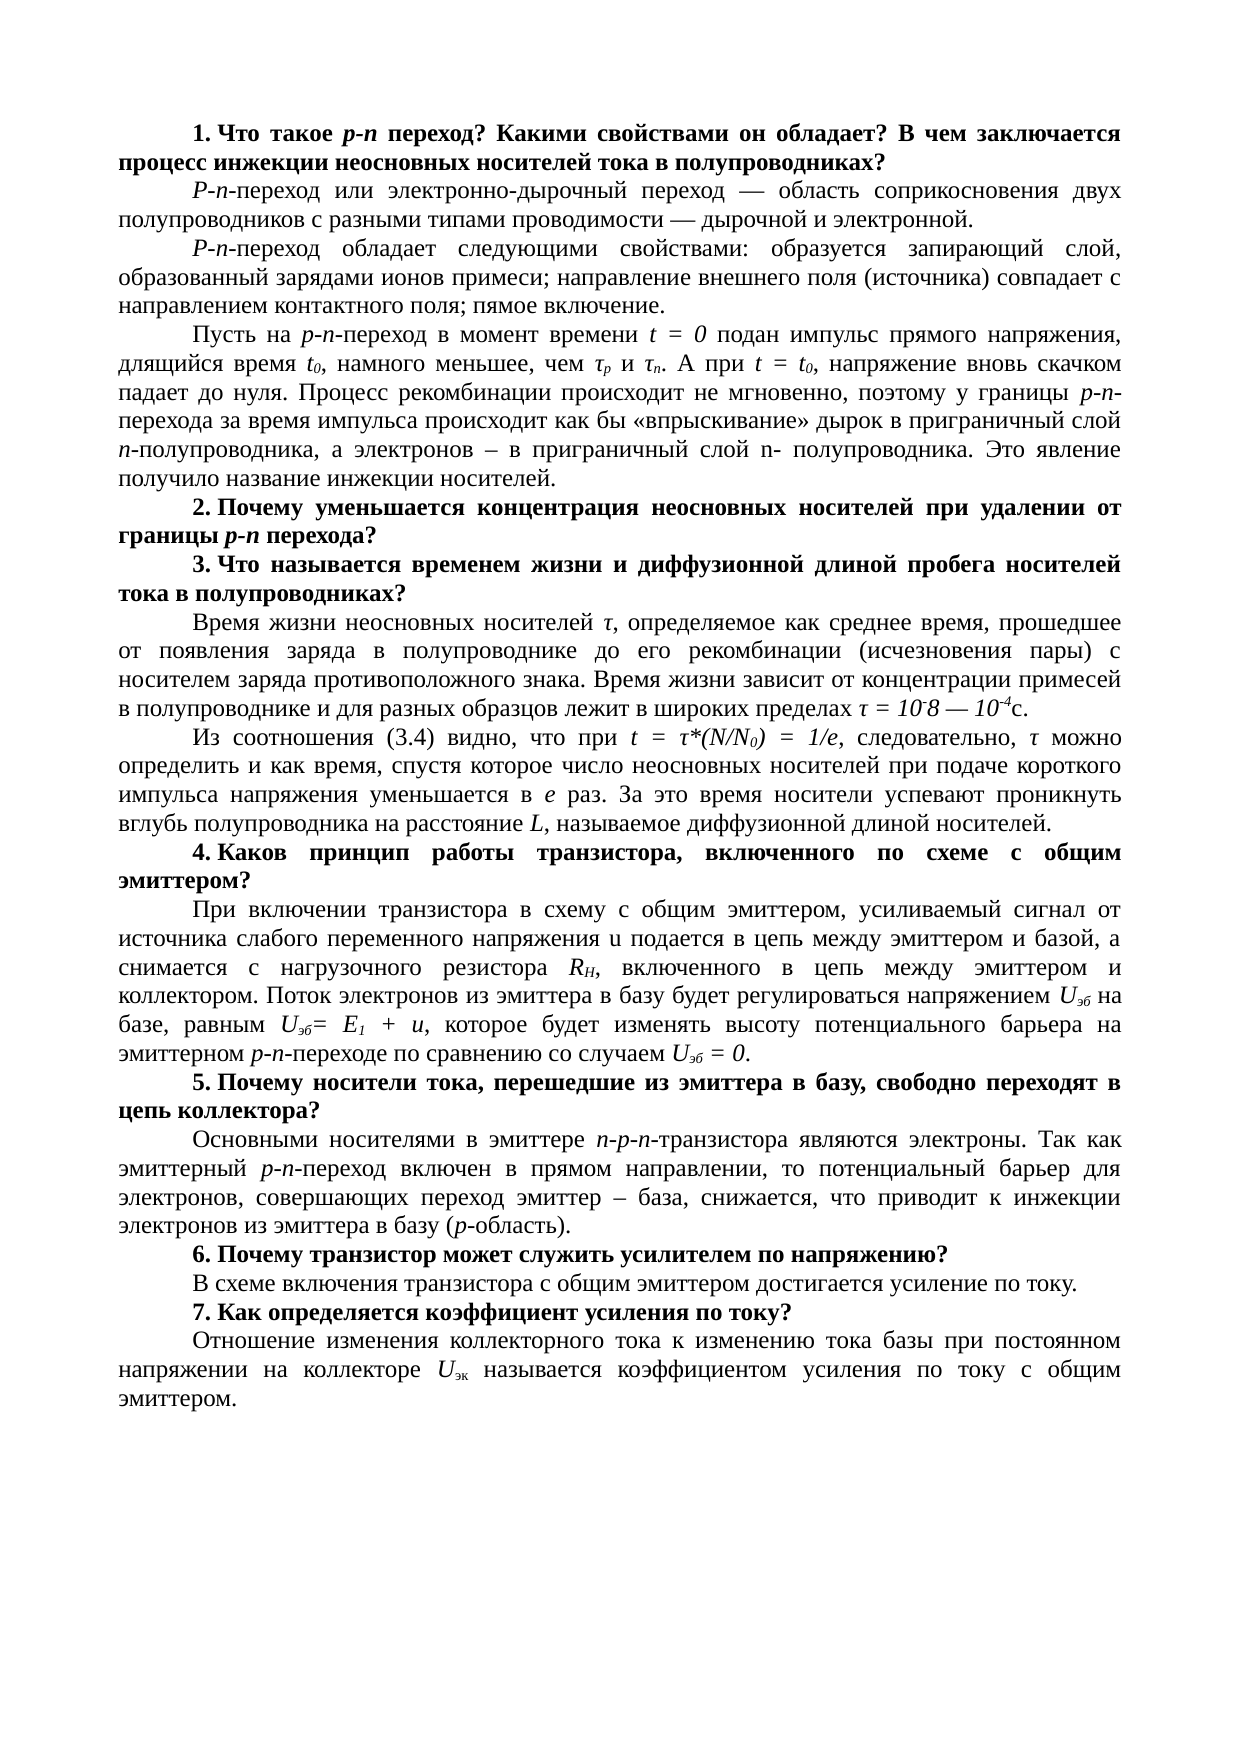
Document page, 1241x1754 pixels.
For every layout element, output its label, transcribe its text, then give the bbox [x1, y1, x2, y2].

list Что называется временем жизни и диффузионной длиной пробега носителей тока в полупроводниках? [118, 549, 1122, 607]
list Каков принцип работы транзистора, включенного по схеме с общим эмиттером? [118, 837, 1122, 894]
list Почему транзистор может служить усилителем по напряжению? [118, 1239, 1122, 1268]
text Отношение изменения коллекторного тока к изменению тока базы при постоянном напряжении на коллекторе Uэк называется коэффициентом усиления по току с общим эмиттером. [118, 1326, 1122, 1412]
list Что такое p-n переход? Какими свойствами он обладает? В чем заключается процесс инжекции неосновных носителей тока в полупроводниках? [118, 118, 1122, 176]
list Почему носители тока, перешедшие из эмиттера в базу, свободно переходят в цепь коллектора? [118, 1067, 1122, 1124]
list Как определяется коэффициент усиления по току? [118, 1297, 1122, 1326]
text Основными носителями в эмиттере n-р-n-транзистора являются электроны. Так как эмиттерный р-n-переход включен в прямом направлении, то потенциальный барьер для электронов, совершающих переход эмиттер – база, снижается, что приводит к инжекции электронов из эмиттера в базу (р-область). [118, 1124, 1122, 1239]
text Время жизни неосновных носителей τ, определяемое как среднее время, прошедшее от появления заряда в полупроводнике до его рекомбинации (исчезновения пары) с носителем заряда противоположного знака. Время жизни зависит от концентрации примесей в полупроводнике и для разных образцов лежит в широких пределах τ = 10-8 — 10-4с. [118, 607, 1122, 722]
text В схеме включения транзистора с общим эмиттером достигается усиление по току. [118, 1268, 1122, 1297]
text Из соотношения (3.4) видно, что при t = τ*(N/N0) = 1/e, следовательно, τ можно определить и как время, спустя которое число неосновных носителей при подаче короткого импульса напряжения уменьшается в e раз. За это время носители успевают проникнуть вглубь полупроводника на расстояние L, называемое диффузионной длиной носителей. [118, 722, 1122, 837]
text P-n-переход обладает следующими свойствами: образуется запирающий слой, образованный зарядами ионов примеси; направление внешнего поля (источника) совпадает с направлением контактного поля; пямое включение. [118, 233, 1122, 319]
list Почему уменьшается концентрация неосновных носителей при удалении от границы p-n перехода? [118, 492, 1122, 549]
text Пусть на р-n-переход в момент времени t = 0 подан импульс прямого напряжения, длящийся время t0, намного меньшее, чем τp и τn. А при t = t0, напряжение вновь скачком падает до нуля. Процесс рекомбинации происходит не мгновенно, поэтому у границы р-n-перехода за время импульса происходит как бы «впрыскивание» дырок в приграничный слой n-полупроводника, а электронов – в приграничный слой n- полупроводника. Это явление получило название инжекции носителей. [118, 319, 1122, 492]
text При включении транзистора в схему с общим эмиттером, усиливаемый сигнал от источника слабого переменного напряжения u подается в цепь между эмиттером и базой, а снимается с нагрузочного резистора RH, включенного в цепь между эмиттером и коллектором. Поток электронов из эмиттера в базу будет регулироваться напряжением Uэб на базе, равным Uэб= E1 + u, которое будет изменять высоту потенциального барьера на эмиттерном р-n-переходе по сравнению со случаем Uэб = 0. [118, 894, 1122, 1067]
text P-n-переход или электронно-дырочный переход — область соприкосновения двух полупроводников с разными типами проводимости — дырочной и электронной. [118, 176, 1122, 233]
